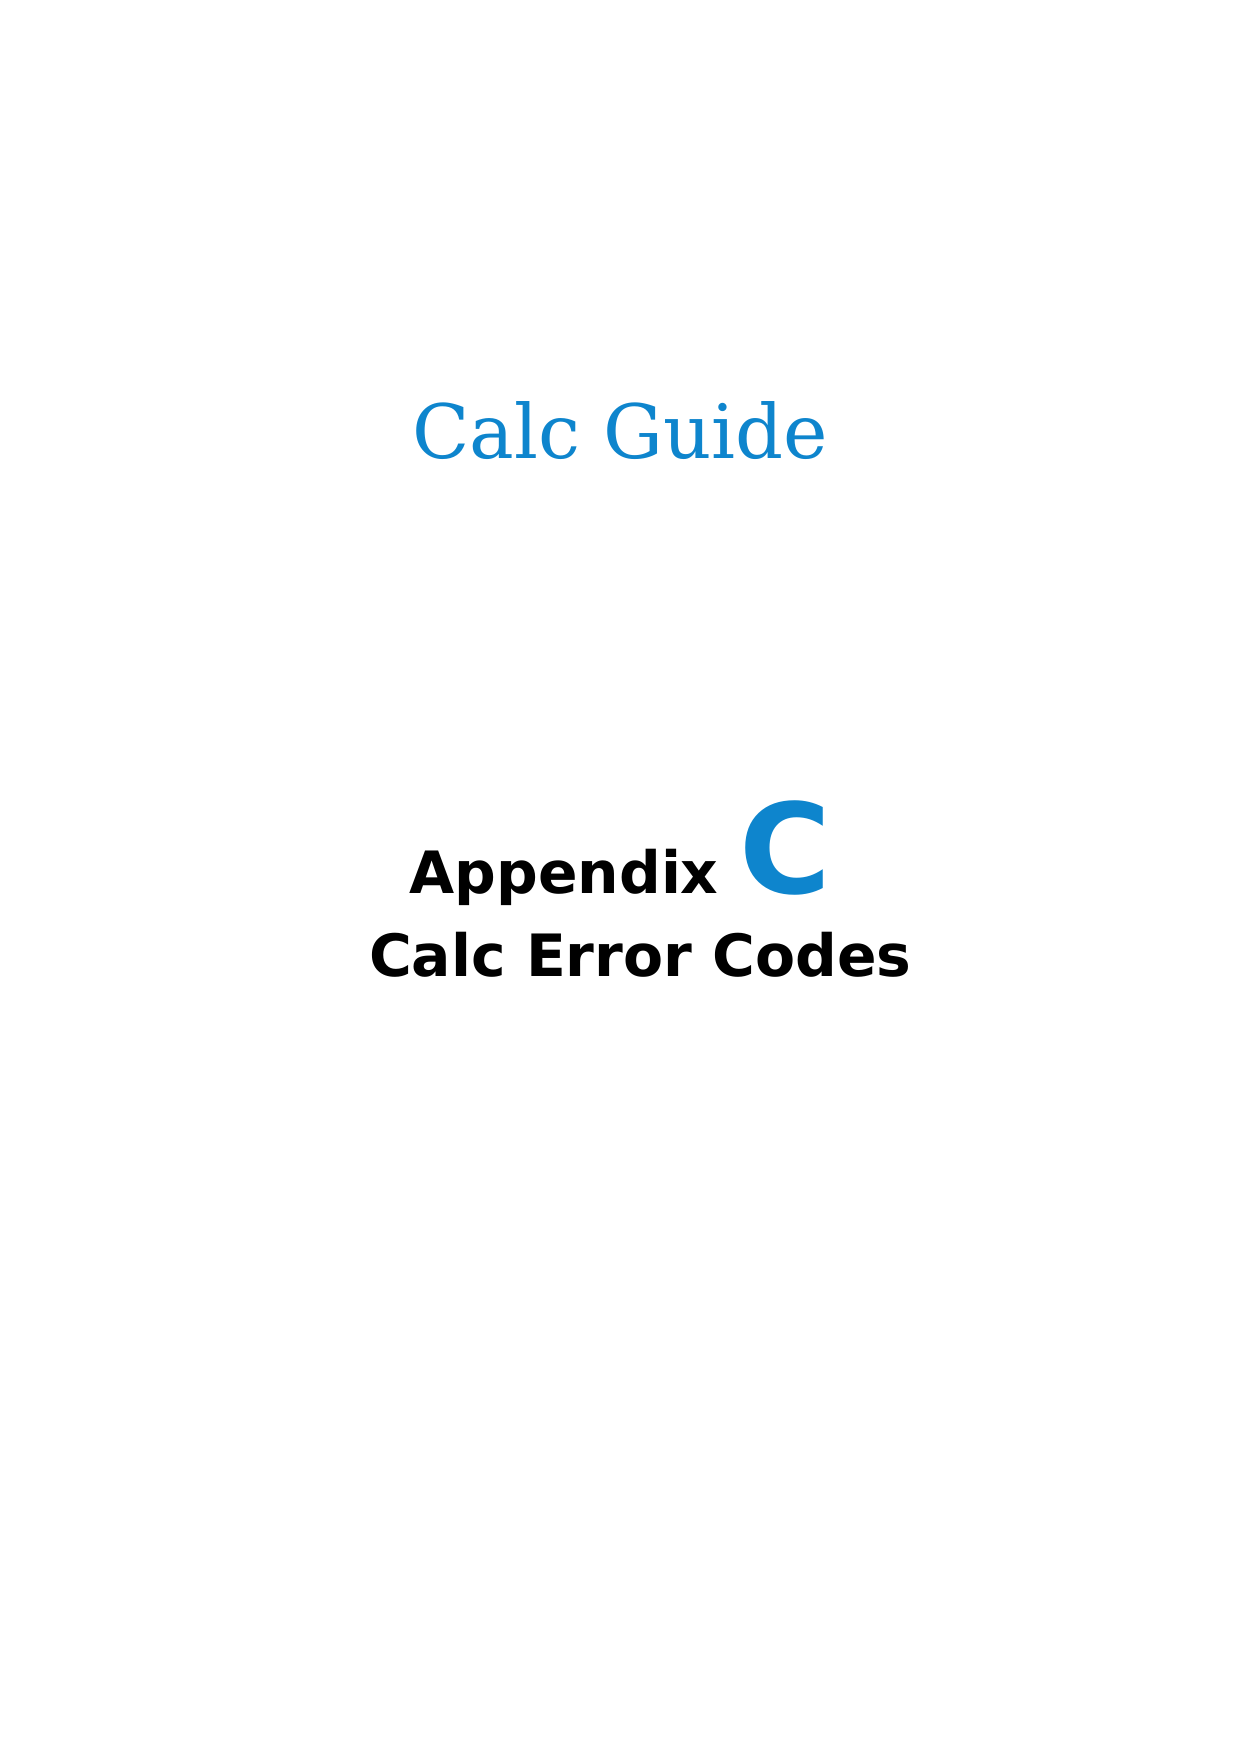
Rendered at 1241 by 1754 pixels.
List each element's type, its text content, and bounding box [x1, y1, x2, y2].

subtitle Appendix C Calc Error Codes [136, 777, 1104, 991]
text Calc Guide [136, 389, 1104, 476]
